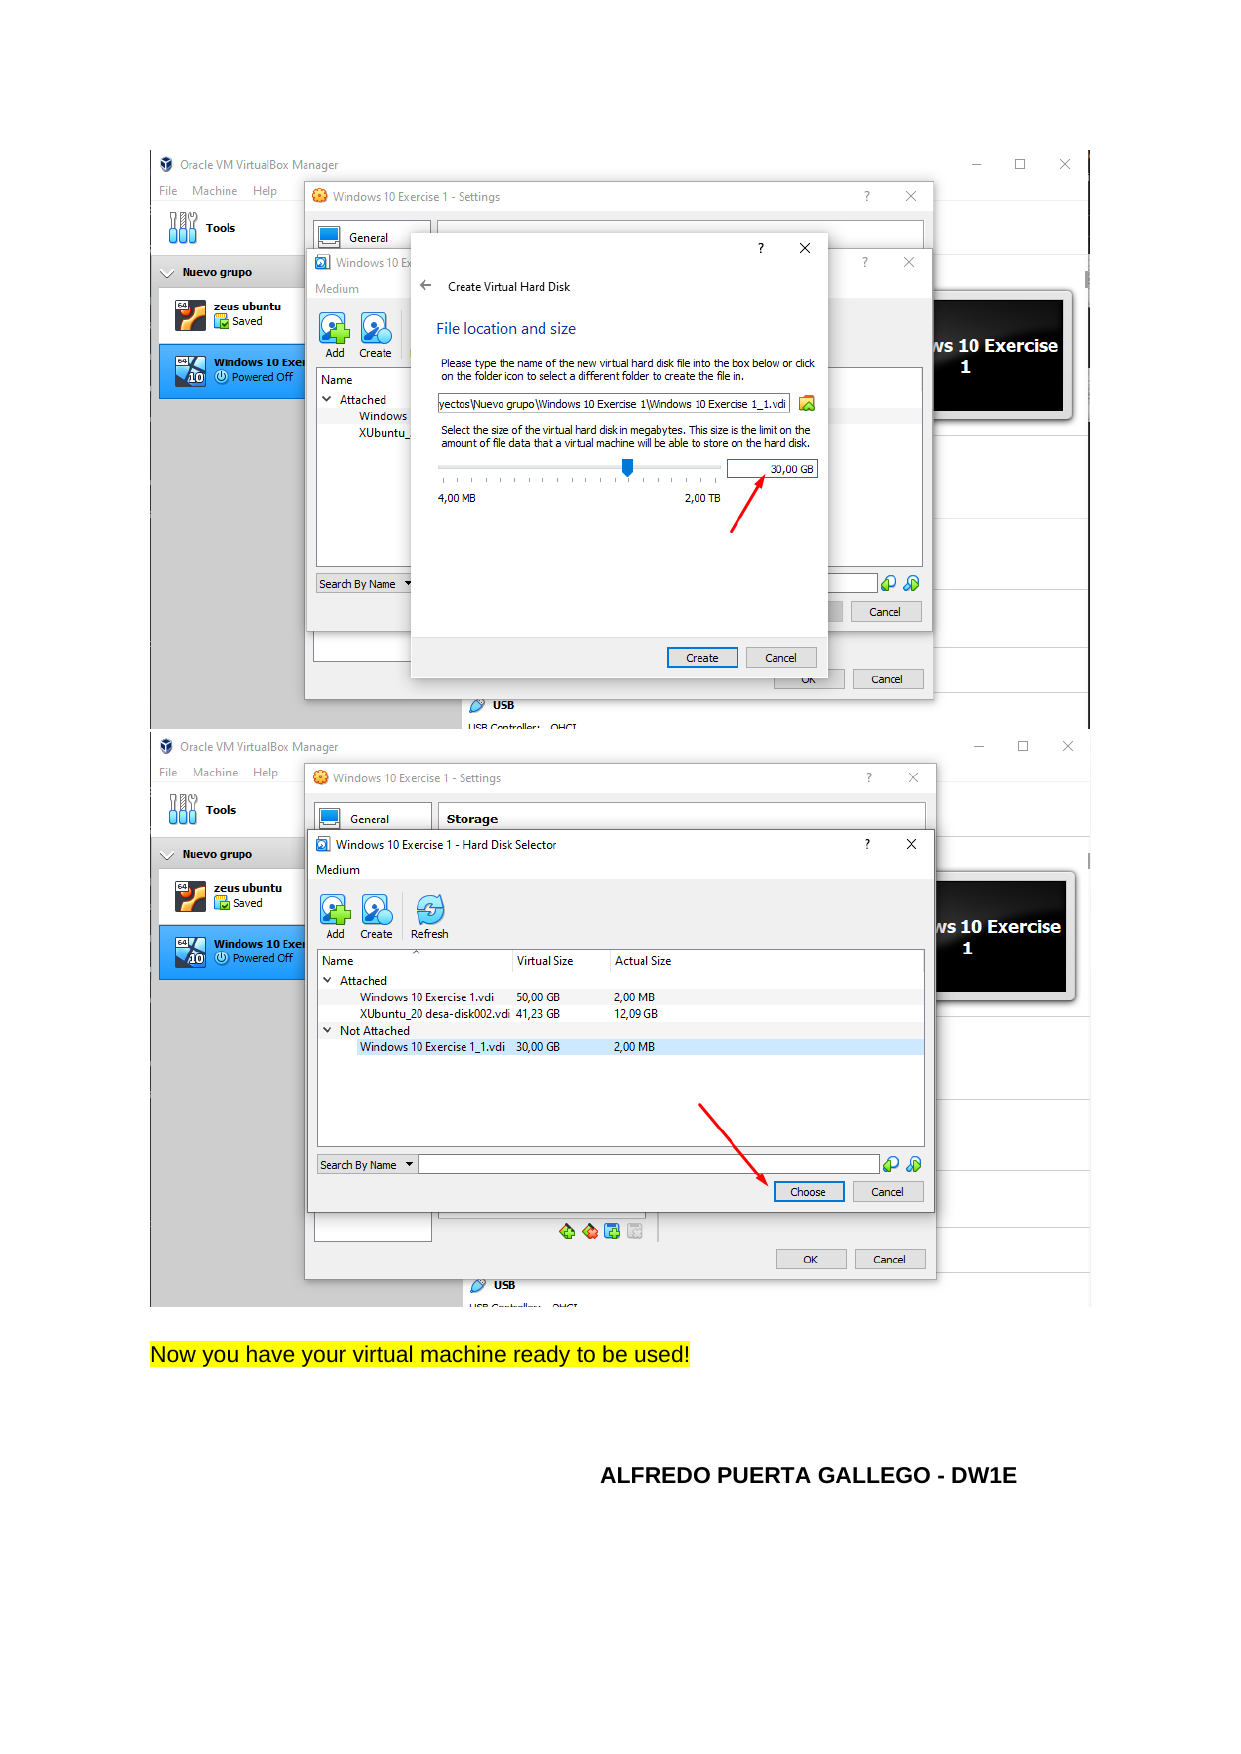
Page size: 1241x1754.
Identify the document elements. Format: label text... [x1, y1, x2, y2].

picture [150, 732, 1091, 1307]
text ALFREDO PUERTA GALLEGO - DW1E [150, 1462, 1090, 1488]
text Now you have your virtual machine ready to be used! [150, 1341, 1090, 1367]
picture [150, 150, 1090, 729]
